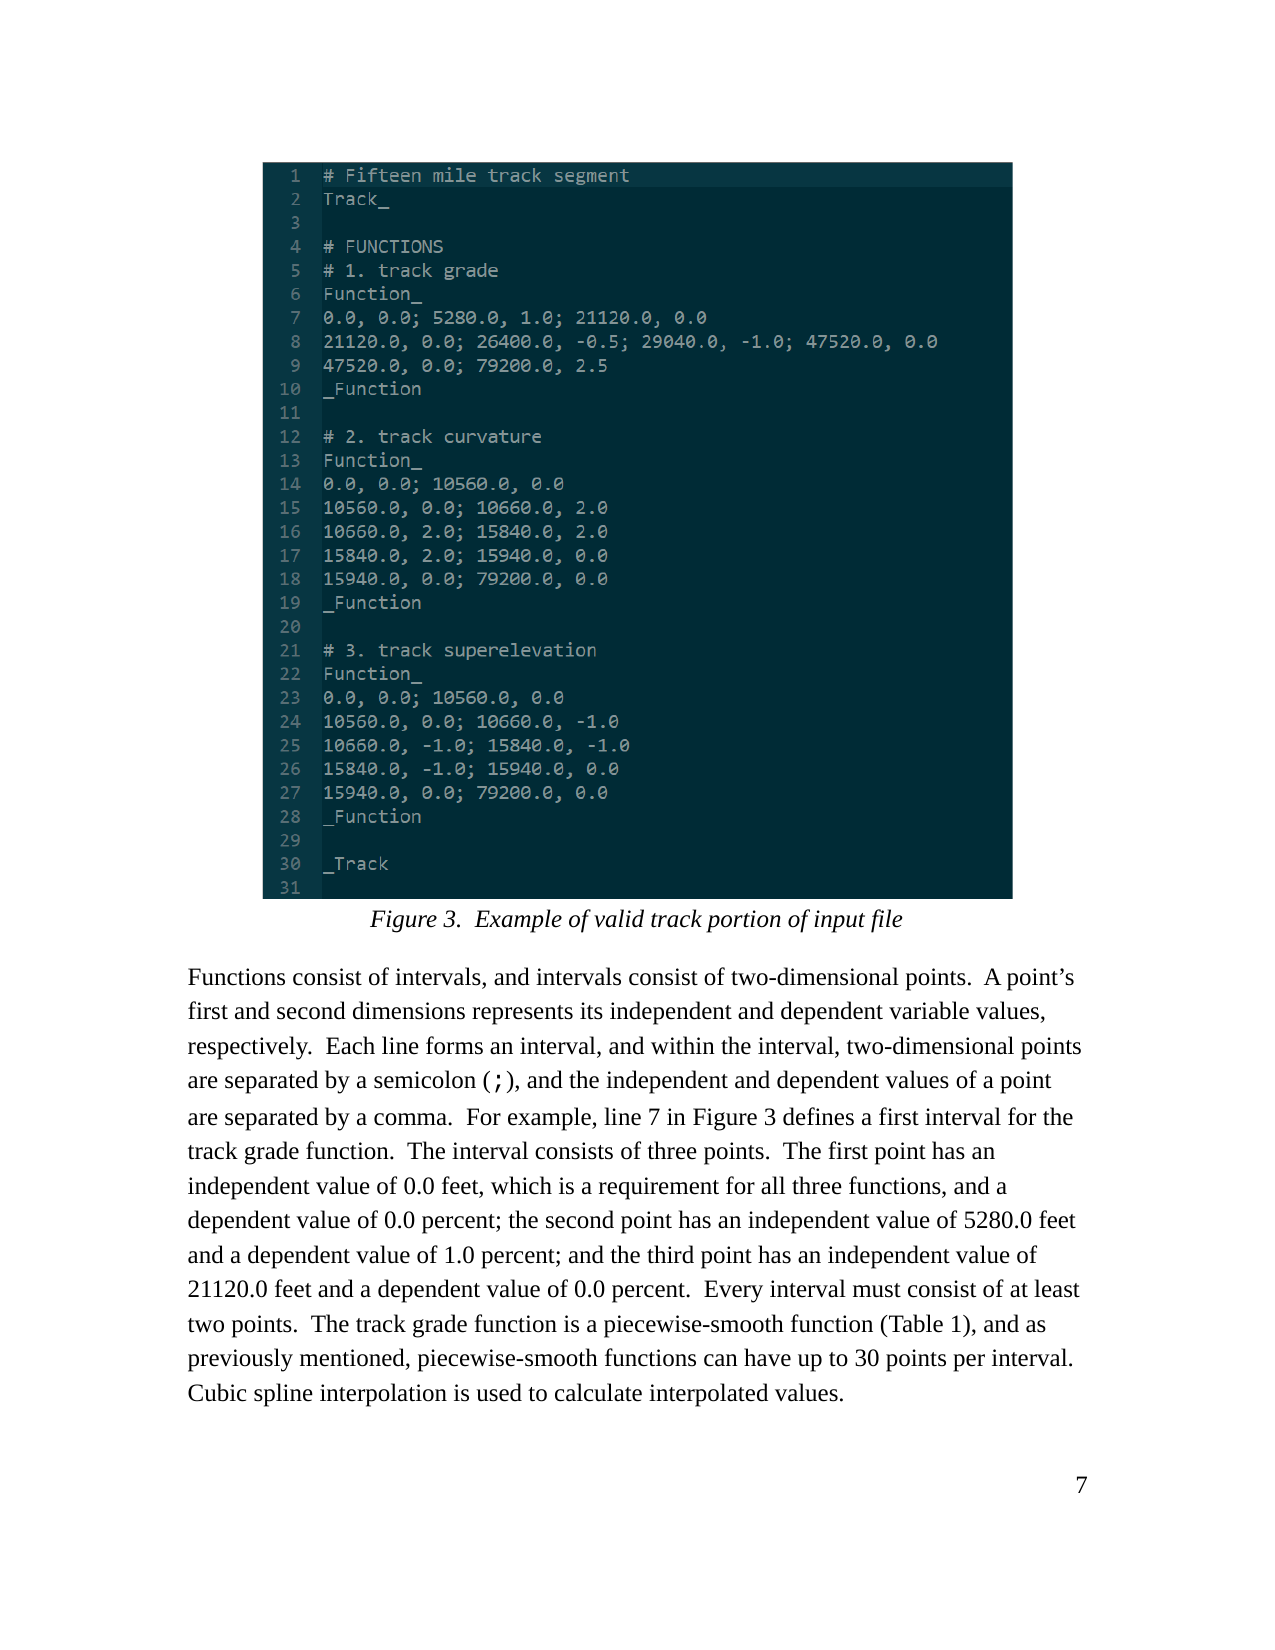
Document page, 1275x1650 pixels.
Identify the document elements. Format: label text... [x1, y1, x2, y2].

picture [360, 573, 364, 584]
picture [325, 716, 329, 727]
picture [360, 763, 364, 774]
picture [325, 763, 329, 774]
picture [325, 502, 329, 513]
picture [516, 575, 524, 583]
text Functions consist of intervals, and intervals consist of two-dimensional points. A point’s first and second dimensions represents its independent and dependent variable values, respectively. Each line forms an interval, and within the interval, two-dimensional points are separated by a semicolon (;), and the independent and dependent values of a point are separated by a comma. For example, line 7 in Figure 3 defines a first interval for the track grade function. The interval consists of three points. The first point has an independent value of 0.0 feet, which is a requirement for all three functions, and a dependent value of 0.0 percent; the second point has an independent value of 5280.0 feet and a dependent value of 1.0 percent; and the third point has an independent value of 21120.0 feet and a dependent value of 0.0 percent. Every interval must consist of at least two points. The track grade function is a piecewise-smooth function (Table 1), and as previously mentioned, piecewise-smooth functions can have up to 30 points per interval. Cubic spline interpolation is used to calculate interpolated values. [187, 962, 1087, 1406]
picture [518, 718, 524, 725]
picture [325, 526, 329, 537]
picture [336, 336, 340, 347]
picture [324, 162, 1013, 186]
picture [325, 573, 329, 584]
picture [423, 430, 427, 442]
picture [474, 480, 480, 488]
picture [380, 857, 384, 869]
picture [262, 162, 321, 899]
picture [518, 338, 524, 345]
picture [503, 336, 507, 347]
picture [494, 504, 502, 511]
picture [423, 264, 428, 276]
picture [753, 336, 757, 347]
picture [516, 362, 524, 369]
text Figure 3. Example of valid track portion of input file [262, 899, 1012, 933]
picture [423, 644, 428, 656]
picture [369, 193, 373, 204]
picture [325, 787, 329, 798]
picture [514, 526, 518, 537]
picture [418, 241, 427, 252]
picture [360, 787, 364, 798]
picture [525, 763, 529, 774]
picture [516, 789, 523, 796]
